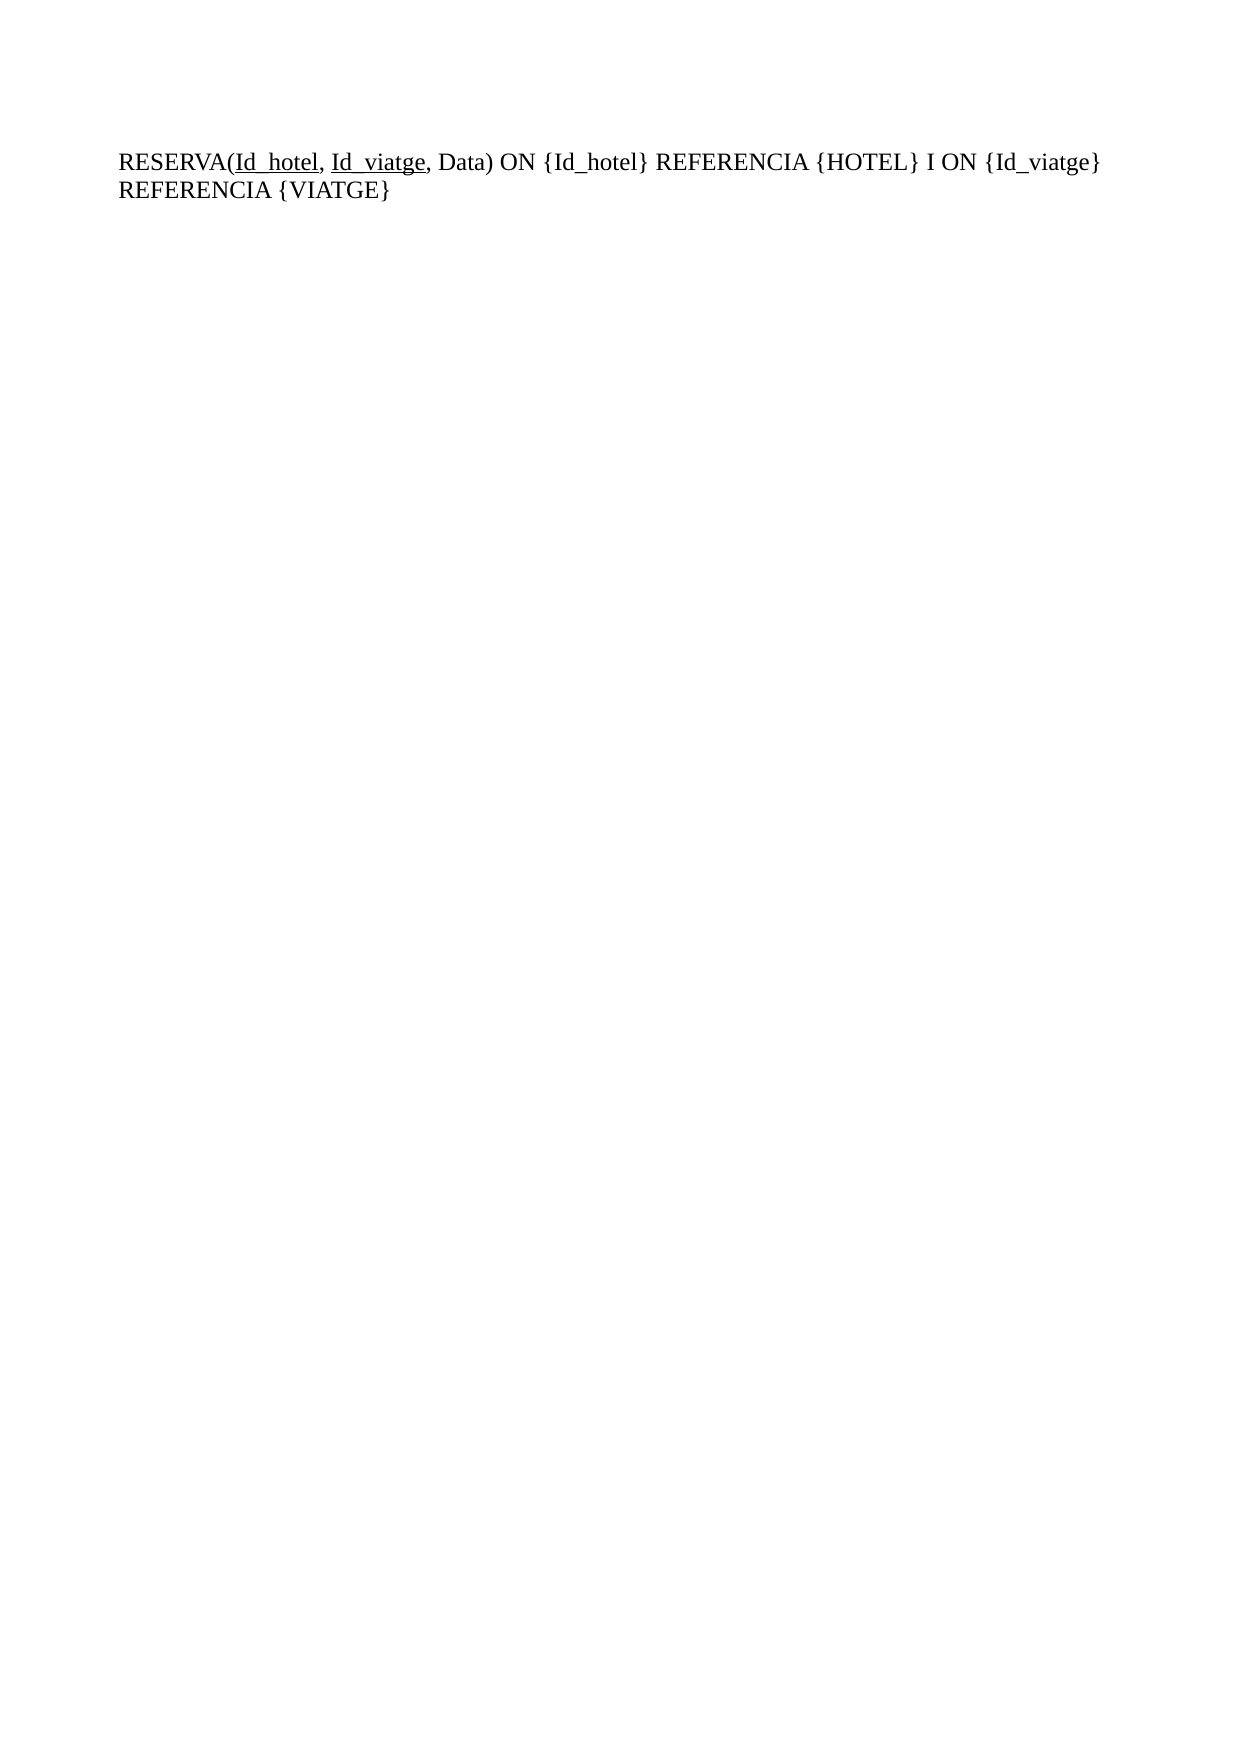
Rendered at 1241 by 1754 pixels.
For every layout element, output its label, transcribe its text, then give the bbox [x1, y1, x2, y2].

text RESERVA(Id_hotel, Id_viatge, Data) ON {Id_hotel} REFERENCIA {HOTEL} I ON {Id_viatge} REFERENCIA {VIATGE} [118, 147, 1122, 204]
